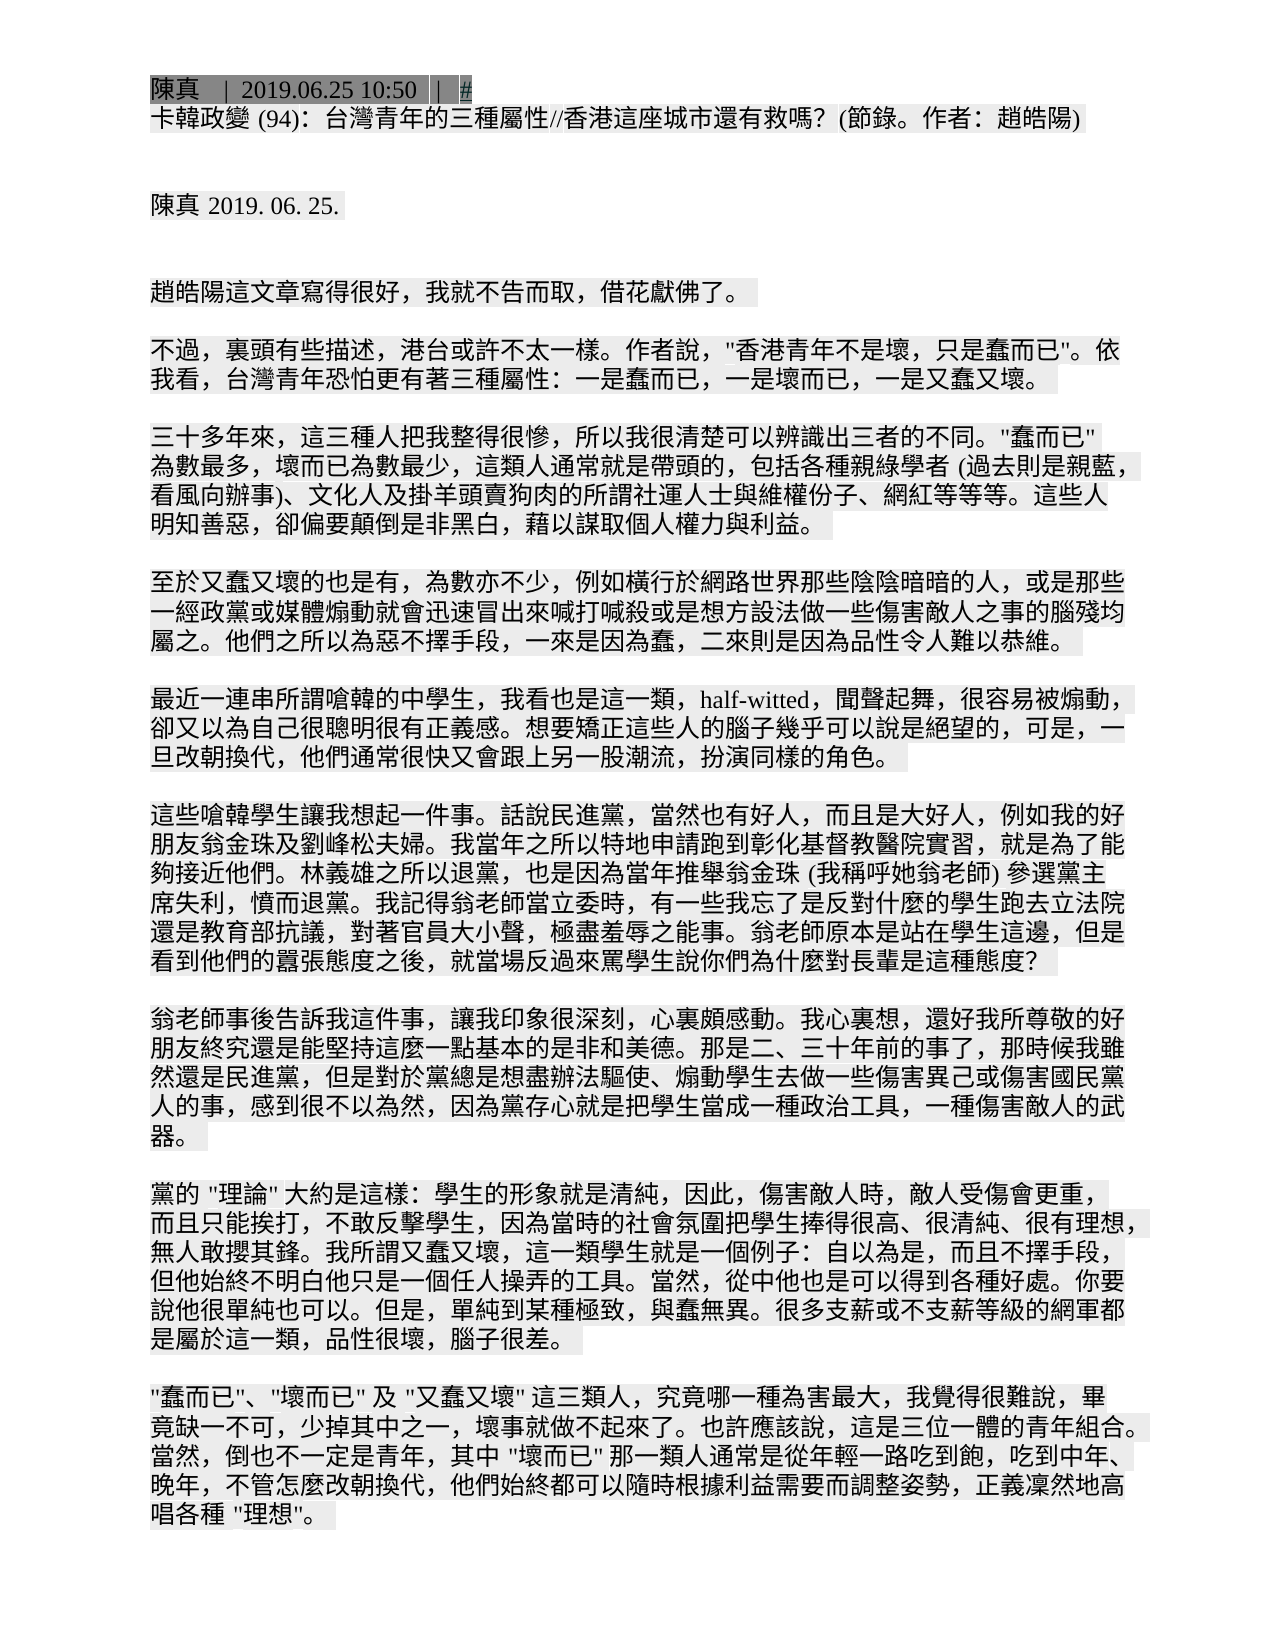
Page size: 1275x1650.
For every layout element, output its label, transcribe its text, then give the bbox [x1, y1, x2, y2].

text 陳真 | 2019.06.25 10:50 | # [150, 75, 1125, 104]
text 卡韓政變 (94)：台灣青年的三種屬性//香港這座城市還有救嗎？(節錄。作者：趙皓陽) 陳真 2019. 06. 25. 趙皓陽這文章寫得很好，我就不告而取，借花獻佛了。 不過，裏頭有些描述，港台或許不太一樣。作者說，"香港青年不是壞，只是蠢而已"。依我看，台灣青年恐怕更有著三種屬性：一是蠢而已，一是壞而已，一是又蠢又壞。 三十多年來，這三種人把我整得很慘，所以我很清楚可以辨識出三者的不同。"蠢而已" 為數最多，壞而已為數最少，這類人通常就是帶頭的，包括各種親綠學者 (過去則是親藍，看風向辦事)、文化人及掛羊頭賣狗肉的所謂社運人士與維權份子、網紅等等等。這些人明知善惡，卻偏要顛倒是非黑白，藉以謀取個人權力與利益。 至於又蠢又壞的也是有，為數亦不少，例如橫行於網路世界那些陰陰暗暗的人，或是那些一經政黨或媒體煽動就會迅速冒出來喊打喊殺或是想方設法做一些傷害敵人之事的腦殘均屬之。他們之所以為惡不擇手段，一來是因為蠢，二來則是因為品性令人難以恭維。 最近一連串所謂嗆韓的中學生，我看也是這一類，half-witted，聞聲起舞，很容易被煽動，卻又以為自己很聰明很有正義感。想要矯正這些人的腦子幾乎可以說是絕望的，可是，一旦改朝換代，他們通常很快又會跟上另一股潮流，扮演同樣的角色。 這些嗆韓學生讓我想起一件事。話說民進黨，當然也有好人，而且是大好人，例如我的好朋友翁金珠及劉峰松夫婦。我當年之所以特地申請跑到彰化基督教醫院實習，就是為了能夠接近他們。林義雄之所以退黨，也是因為當年推舉翁金珠 (我稱呼她翁老師) 參選黨主席失利，憤而退黨。我記得翁老師當立委時，有一些我忘了是反對什麼的學生跑去立法院還是教育部抗議，對著官員大小聲，極盡羞辱之能事。翁老師原本是站在學生這邊，但是看到他們的囂張態度之後，就當場反過來罵學生說你們為什麼對長輩是這種態度？ 翁老師事後告訴我這件事，讓我印象很深刻，心裏頗感動。我心裏想，還好我所尊敬的好朋友終究還是能堅持這麼一點基本的是非和美德。那是二、三十年前的事了，那時候我雖然還是民進黨，但是對於黨總是想盡辦法驅使、煽動學生去做一些傷害異己或傷害國民黨人的事，感到很不以為然，因為黨存心就是把學生當成一種政治工具，一種傷害敵人的武器。 黨的 "理論" 大約是這樣：學生的形象就是清純，因此，傷害敵人時，敵人受傷會更重，而且只能挨打，不敢反擊學生，因為當時的社會氛圍把學生捧得很高、很清純、很有理想，無人敢攖其鋒。我所謂又蠢又壞，這一類學生就是一個例子：自以為是，而且不擇手段，但他始終不明白他只是一個任人操弄的工具。當然，從中他也是可以得到各種好處。你要說他很單純也可以。但是，單純到某種極致，與蠢無異。很多支薪或不支薪等級的網軍都是屬於這一類，品性很壞，腦子很差。 "蠢而已"、"壞而已" 及 "又蠢又壞" 這三類人，究竟哪一種為害最大，我覺得很難說，畢竟缺一不可，少掉其中之一，壞事就做不起來了。也許應該說，這是三位一體的青年組合。當然，倒也不一定是青年，其中 "壞而已" 那一類人通常是從年輕一路吃到飽，吃到中年、晚年，不管怎麼改朝換代，他們始終都可以隨時根據利益需要而調整姿勢，正義凜然地高唱各種 "理想"。 半個多世紀來，改變的只是當權的顏色不同，至於台灣青年的三種屬性則始終沒有改善，反倒變本加厲。 ======================== 香港這座城市還有救嗎？(節錄) 原創： 趙皓陽 全文 (含圖) 見：https://mp.weixin.qq.com/s/Ya7MtKeW6FYzx7W-6pYtXg （一） 因為有在香港讀書的經歷，我曾經寫過很多關於香港的文章，旨在消除我們對於香港青年的偏見，我不止一次說過，我接觸過很多香港青年，他們真的不是壞，他們只是蠢而已。 這絕對是我不帶任何情感偏見非常可觀的描述，如果你不喜歡言簡意賅的一個“蠢”字，也可以的用“幼稚病”三個字，但就麻煩一些，我也沒有任何歧視的意思。 我在爬大東山看落日的時候認識了一位元同校的香港朋友，他大概加入了類似"本島人優先"這類亂七八糟的組織，比極端港獨稍微好一點，對大陸人也沒有那麽多敵視，大致立場就是你過你的、我過我的多好，現在香港不好是因為大陸政府管著...... 我問他，你為什麽懷念英國殖民時代呢，甚至跟在英國國旗後面遊行？ 他說，因為democracy啊，一人一票啊，現在香港這麽多問題就是因為不democracy。 我問他，港英殖民時代你們選過總督嗎？ 他一下愣了，那種黑人問號？？？？的表情看著我。 我發現他是真不懂，於是告訴他，在英國人統治你們的時候，總督都是高貴的女王陛下直接指派的，你們一毛錢選舉權都沒有。在政府公務員體系內，香港人還要排在印度人後面，是妥妥的三等公民。為爭取自身權利、反對殖民壓迫，香港人民在六十年代進行過一系列抗議運動，結果被你的英國慈父用印度人軍警鎮壓了下去，拿槍biubiubiu地打你們香港人哎。 講真，當時他那一臉懊惱、難以置信、悔恨、羞漸、尷尬的表情，我能把玩一輩子。 第二個故事，當時臺灣太陽花那時候（彼時還沒有發生大規模占中事件），我們學校的學生會搞了各種亂七八糟的造勢活動支援。然後有一次開會的時候，一位理事表示，每一位在座的學生會成員都要表態支援太陽花運動，說的特別高大上，如果不表態就不符合學生會的最高理想，就不符合學生會的立會理念。 言下之意就是針對我們幾位大陸學生。我們都覺得太陽花運動跟我們有毛關係，這種表態不是MDZZ麽。當時有個大陸同學立馬就急了，說你們憑什麽逼我表態，我就是不支援，有種開除我啊。香港那邊同學聲音也高了八度，說我們是學生組織必須支援學生運動，這是原則。 我說大家都冷靜一下，你說的學生會的理念、最高原則什麽我們都認同，這同樣是我們大陸人民所認同的價值觀，你所表達的，就是民主和自由兩種理念。 他說對，所以我們一定要支援臺灣學生佔領立法院。 我說民主講究不同觀點不同立場的共存于尊重，自由講究每個人表達觀點的權利能被保障。既然是自由，那我們有沒有不支援臺灣學生的權利呢？既然是民主，我們有沒有保留不同觀點的尊重呢？你這種做法，跟學生會的理念完全不合，你這是妥妥的專制啊。 直到我畢業，他們再也沒有鬧過什麽蛾子了。 他們不僅僅是缺乏常識的問題，在很多事情上總能做出讓正常人匪夷所思的操作。臺灣跟香港在這一點上就非常像，比如臺灣的“用愛發電”這個事，我第一次聽到這個的時候覺得是故意黑的吧？結果尼瑪真是真的，驚掉下巴。臺灣是一個能源短缺的地區，二十一世紀初的幾個夏天，都要經歷上百次停電，於是當局提出了發展核電的計劃，但遭到了民意的強烈反彈。一個環保組織在反核遊行中打出了“用愛發電”的大旗；更驚訝的是，這在臺灣還真普遍有人買賬，還真很多人覺得用愛發電這個概念好，更有許多政客為了獲取民眾支援都開始喊這個口號。 若論智障程度，香港青年不會讓臺灣青年獨領風騷。當年一群香港腦殘中學生為一些亂七八糟的破事在中環鬧絕食。這個絕食牛逼就牛逼在是“接力絕食”——這是絕對香港腦殘中學生們的一大發明：先幾個人“絕食”八小時，然後下場吃飯；換另外一撥人再“絕食”八小時，完了該回家回家，該睡覺睡覺，明天接著再來……最捉急的事，就是接力的這八小時途中，他們還怕營養不良，不斷地喝運動飲料……不規律飲食，久坐不動，高糖飲料，我感覺搞一波絕食之後那群香港中學生們還能都胖一圈。 作為一個正常的人類，我表示自己的智商受到了侮辱。我完全尊重你們表達政治訴求的權利，但是你們表達政治訴求的方式很難讓我不覺得你們是群傻逼。 曾經，我非常非常享受這種對香港同齡人、臺灣同齡人智商上的降維打擊，我覺得他們太蠢了，基本的歷史不瞭解，基本的政治常識不知道，就只會喊喊口號打打雞血。就像我這樣的，隨隨便便就碾壓他們，特別享受他們那種毫無還手之力的快感。 但是，後來過了很久之後我才意識到，可能是，香港的基礎教育出了問題。 意識到了這一點之後，我也通過香港的朋友瞭解了一下他們的教材，發現相比於大陸的九年義務教育，真的是簡單了幾個維度，有些內容一筆帶過，有些內容考試不考。要知道，香港大學就讀率在15%左右，也就是說我能接觸到的這幫人裏，已經算是精英了，但他們就是這水平，連基本的歷史和政治常識都不瞭解。就算他們引以為傲的英語水平，其實也比不過大陸同班同學。但是有一點很重要，這也是我在之後才意識到的：他們並不是香港最拔尖的人才。 （二） 我研究生導師，六十多歲一小老頭，看著和藹可親平易近人，但是他的家族有很大的産業，妥妥的含著金鑰匙出生，法學和管理學雙博士，還有佛學、哲學、美學、文學等六個碩士文憑。住在九龍塘後面山上的一個別墅，那可是寸土寸金的地方。他這個別墅大到什麽程度，大到可以請我們一個班的人去他們家院子裏燒烤。他還給我們指，說你們看見院子裏有竹子的那家了唄，那是成龍的房子。 我導師的老婆是八十年代某年的港姐第二名。兩個兒子跟我們差不多大，一個在牛津，一個在康橋，一個讀哲學，一個讀神學——在西方都是妥妥的貴族專業。一次去他家BBQ的時候正好他倆兒子回家，跟他們聊了聊發現水平非常之高，張口康得薩特，閉口施特勞斯康定斯基，然後他小兒子跟我們簡單聊了聊就告辭了，說他下周要在尖沙咀某教堂舉辦一場聖誕鋼琴獨奏會，他的鋼琴剛剛海運了回來，要佈置到場地去。 當時我們都沒有想太多，就覺得我導師真是人生贏家，父母優秀、妻子優秀、兒子優秀，自己也特別優秀，這樣的人生讓誰不羡慕呢。一段日子過後，再結合我在香港遇到的種種事情，我才意識到了，這背後不僅僅是一個優秀的家庭這樣簡單，而是香港精英階層與平民階層巨大的鴻溝。 我說香港的年輕人人蠢、笨、沒有常識，說他們的基礎教育出了問題，但我當時沒有意識到，香港的精英階層的子女教育是沒有這個問題的，他們直接就送到了國外最頂級的私立學校，從小接受最拔尖的教育。階級固化的棺材板就這樣釘上了釘，平民和精英接受的都是不同的教育、不同的教材、不同的學校、不同的老師，平民的教育還要搞“素質教育”“寬鬆教育”“多元教育”，教的他們連基本的常識、基本的知識儲備都沒有，將來那什麽去跟精英階層掰手腕。 差不多同樣年齡的兩個香港青年，一個連鴉片戰爭的歷史都不知道，一個跟我侃侃而談薩特的噁心和康定斯基的修養，這就是真實可見的割裂與鴻溝。最可怕的是，這個鴻溝不是20%和80%的鴻溝，而是0.1%和99.9%的鴻溝。香港還有希望嗎？似乎只有這0.1%的未來才能稱得上“希望”——這群精英沒有國界，他們從小就是世界公民，接觸到的都是世界最頂級的資源；更可怕的是他們的家產都在香港，他們會繼承父輩祖輩鉅額的財富，也就是說這些世界公民才是香港真正的主人。 而剩下99.9%的絕大多數，可以說他們爛在了這一窪小地方。我一直在說，香港絕大多數平民生活質量沒有我們想象的那麽高，首先房子就那麽小，房價還那麽高——平均一間屋子的大小只有5-6平米，但平均房價達到了19.68萬一平米（2018年的資料）；道路窄小擁擠，工作壓力大競爭激烈，氣候悶熱潮濕，唯一好一點的估計就是吃的好吃。但綜合來看香港空有一個自由港、亞洲金融之都、經濟龍頭這些光鮮亮麗的牌子，老百姓們尤其是年輕人們的生活未必有多好，一間房子就把他們都掏空了。 香港的繁華是那些“主人們”的繁華，是那些“0.1%”的羅曼蒂克，普通人對自己的生活並不滿意，再加上又沒有受過系統而可靠的基礎教育，所以非常容易被一些“表面文章”所蠱惑：一說就是抗議，一鬧就是上街，還一個個覺得自己挺光榮挺正義。他們把矛頭指向了一個永遠背鍋的大陸，而香港真正的主人——地産大鱷、金融巨頭和他們已經成為“世界公民”的兒孫們，在背後默默地數著錢。 於是精英們的“愚民教育”成功了，一些底層人民甚至也樂於看到自己學業壓力減輕，主動擁抱所謂的“素質”“寬鬆”“多元化”的氛圍，於是0.1%的統治牢不可破，他們的地位甚至比封建血統都要穩固，long may they reign。 （三） 我們若說這是精英階層——也是制度制定者們，有意識的愚民教育，似乎有些陰謀論的味道，但我們只看結果，則是一個非常清晰的現象：民眾徹底被“愚”了——他們不知道如何去實現一個既定目標，甚至都不知道自己想要什麽，不知道自己的訴求。 我之前的文章寫過，香港的經濟活力被地産資本所吞噬，而香港年輕人絕大多數勞動成果，都通過極高的房價被地産資本家變相剝削了。但是他們從來沒有人看到這一點，沒有人意識到打擊高房價對於整個香港經濟體的巨大作用。(餘略) （四） 本文的題目是“香港這座城市還有救嗎？”，也可以換成一個更精確的說法是“香港的年輕人們還能變聰明點嗎？”——我給出的答案是悲觀的。因為香港整個地方太小了，太閉塞了；而本地人又因為曾經得天獨厚的地理歷史因素，彌漫著一種發達過後弄弄的傲慢情緒。可以說整個地區的人都喪失了批判性與反思性，固步自封。 如果抛去了香港優越的先天環境，香港年輕人（除0.1%的精英外）所受的教育和專業素養，至完全不足以在一個大市場中與大陸青年競爭的。同時香港長久以來受到西方價值觀的衝擊，普通民眾很容易被蠱惑，上一次街，遊一次行，就能獲得一些虛僞的滿足感，覺得自己多光榮多正義多威武霸氣了，然後繼續用自己的血肉去供養地産資本家，被人賣了還替人數錢還可開心呢。 不在其位，不謀其政，我已經畢業回來了，我也沒有那麽聖母去過多操心香港有沒有未來，我比較操心我們自己的未來。當今的香港社會是一面鏡子，能反應很多的問題。 首當其衝的是教育問題。我在之前很多文章裏都說過，我們國家最偉大的成就之一，就是把九年義務教育全國性推廣。這一舉措讓即便最偏遠的農村、山區、少數民族地區都納入了現代化的軌道，為改革開放後的人口紅利提供了堅實的基礎。人口紅利，不是單純的人多，而是能夠達到工業化生産要求、能夠納入經濟體系的勞動力多，這才是真正的“紅利”。義務教育帶來的是高素質勞動力，這個“高素質”不一定是要讀到本科碩士之類，而是針對經濟活動來說的。 放眼全球，中國的九年義務教育水平已經算是妥妥的“高素質”了。為什麽印度人口同樣眾多，但是沒有非常明顯的人口紅利存在？因為印度沒有經歷過我們翻天覆地影響深遠的革命，農村等廣大地區封建殘餘嚴重，廣大人口活在泥裏並不能為工業生産所用，網上經常調侃的印度“一億人口，十億牲口”，雖然有一些侮辱性的含義，但也恰如其分地表達了印度現狀——廣大人口既不能為工業生産所用，也沒有實力進入市場去消費，他們是被整個經濟體抛棄的一群人，要命的是這群人是國家人口的絕大多數。(餘略) 有很多人認為“高考”是我國教育公平的很好體現，我說並不完全正確，真正的教育公平在於教育資源的分配，高考只是很小的一個組成部分，只是一個結果、一個儀式化的認證，我們不能像香港人一樣只看到表面現象而忽視了本質問題。所以，正如我在《基層醫生、教師的普遍困境：為什麽工作這麽辛苦，待遇卻這麽低？》《醫療、教育、養老與社保的困境，最好的解藥在哪里？》這兩篇文章裏，用近三萬字分析的結論：有些行業不能市場化，醫療算一個，教育算一個。 有些人說醫療養老教育這些問題是市場化不完全的問題，能說出這種話的要麽是腦子壞掉了，要麽是良心壞掉了。我們分析了這麽多還看不出來嗎，完全市場化，像美國那樣精英學校、私立醫院就好了？除了少數富豪，廣大民眾都看不起病上不起學就好了？ 現在社會其實有一些很不好的端倪了，國家對醫療和教育的財政支援不夠，醫生待遇低，用藥品回扣、濫開檢查來彌補；教師待遇低，優秀老師紛紛流入私立學校，而公立學校師資力量越來越弱，老師越來越混日子劃水；精英子女要麽出國要麽去昂貴的私立學校。看看美國和日本，公立學校都是什麽樣子，這樣下來社會更加固化，精英永遠是精英，屁民就在看不起病、上不起學的泥潭裏爛掉了。 另一個是房地産問題，正如前文所述，香港是被房地産吸乾了經濟活力的城市，縱使有著繁華發達的表皮，大多數普通民眾也很難享受到發展帶來的幸福感。我們房地産市場面臨著同樣的問題，就比如“六個錢包”（夫妻，和兩邊四位父母）供養一套房産的理論，這說明房地産産業不光吸老百姓的血，還在吸其他産業的血——六個錢包都供了房子，那別的産業評什麽活？更多地分析在《房地産市場批判》一文中也已經說得很詳盡了，這裏就不再贅述。 還是那句話，為啥我總是不厭其煩地分析香港問題，因為有些不僅僅是香港的問題。秦人不暇自哀，而後人哀之；後人哀之而不鑒之，亦使後人而複哀後人也。 [150, 104, 1125, 1558]
